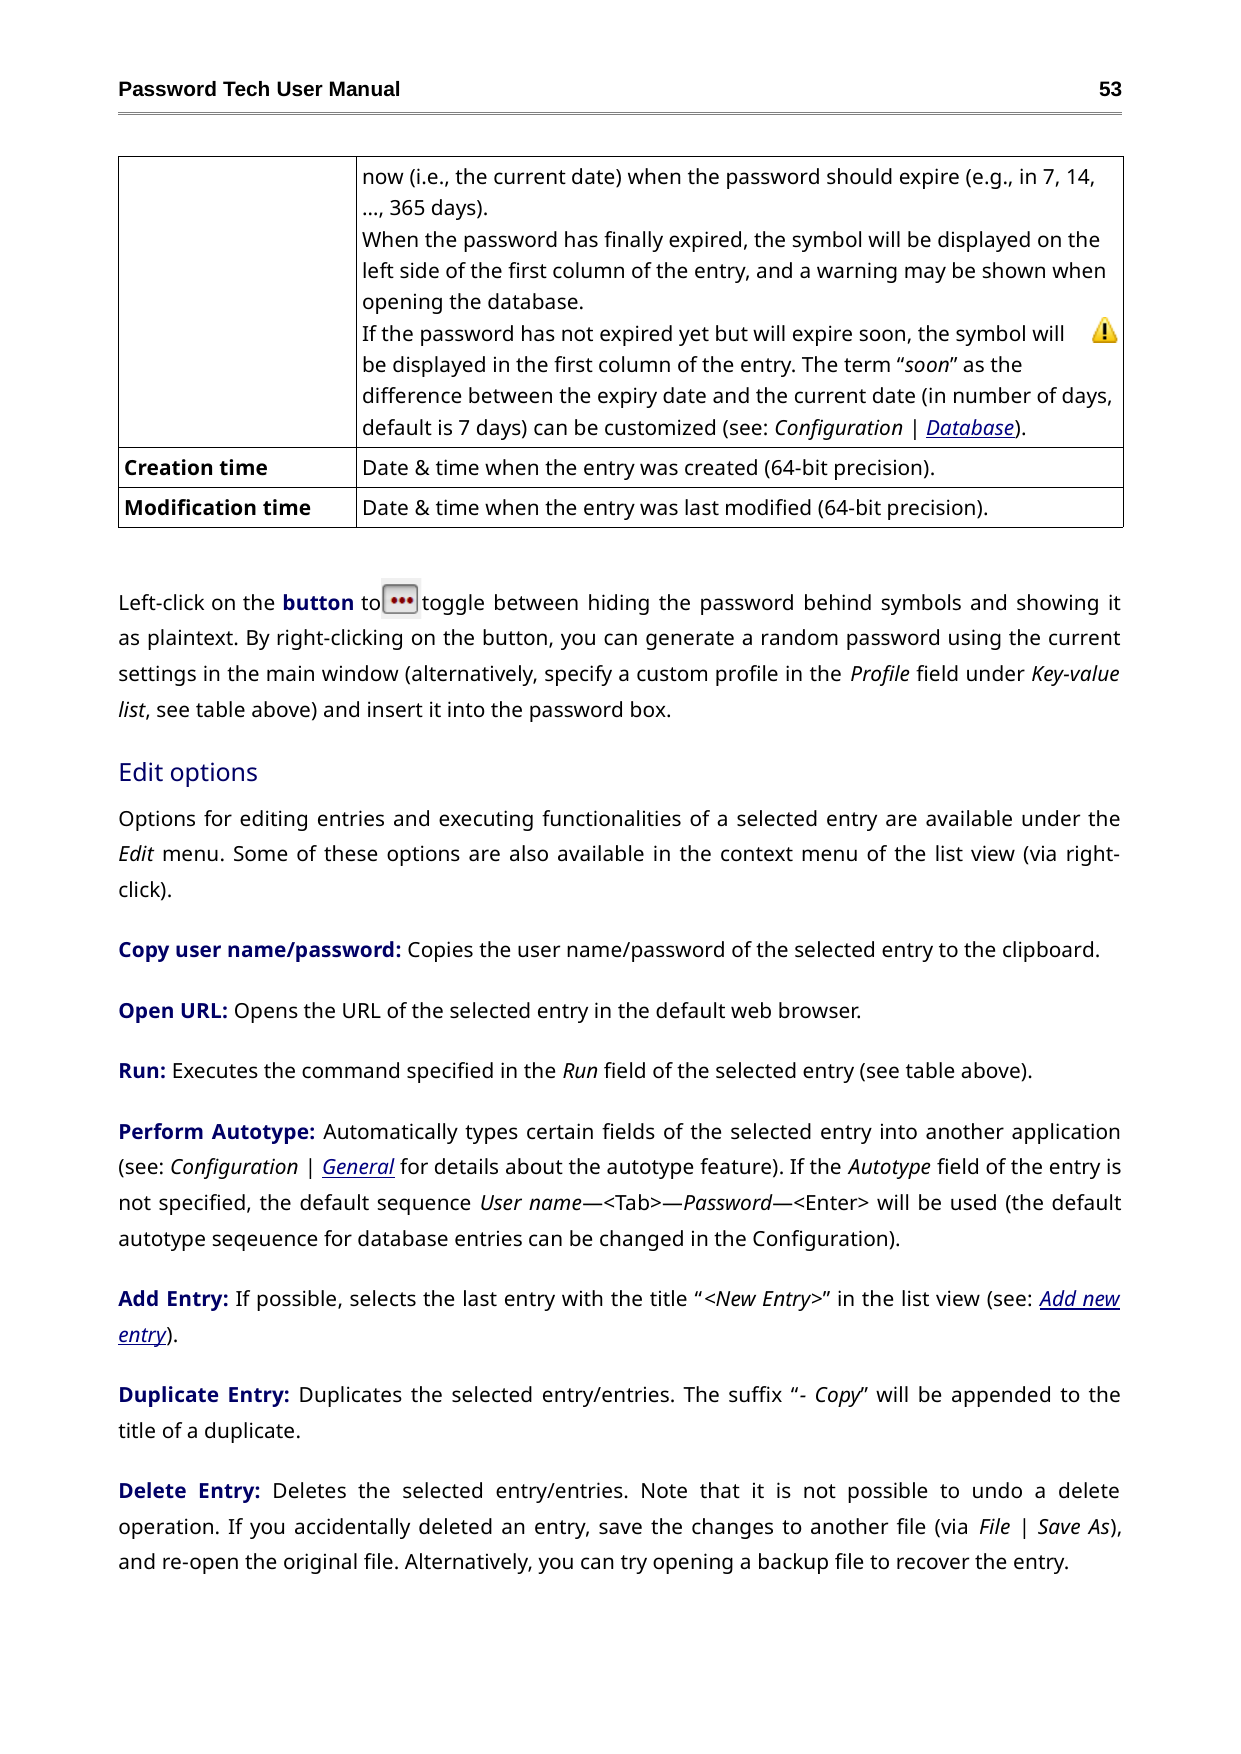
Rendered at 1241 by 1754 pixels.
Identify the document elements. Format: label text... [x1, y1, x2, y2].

table_cell Date & time when the entry was created (64-bit precision). [357, 448, 1123, 487]
table_cell If the password has not expired yet but will expire soon, the symbol will [357, 318, 1092, 342]
text Add Entry: If possible, selects the last entry with the title “<New Entry>” in the list view (see: Add new entry). [118, 1284, 1122, 1348]
table_cell now (i.e., the current date) when the password should expire (e.g., in 7, 14, …, 365 days). When the password has finally expired, the symbol will be displayed on the left side of the first column of the entry, and a warning may be shown when opening the database. [357, 157, 1123, 317]
text Run: Executes the command specified in the Run field of the selected entry (see table above). [118, 1056, 1122, 1085]
text Duplicate Entry: Duplicates the selected entry/entries. The suffix “- Copy” will be appended to the title of a duplicate. [118, 1380, 1122, 1444]
text Options for editing entries and executing functionalities of a selected entry are available under the Edit menu. Some of these options are also available in the context menu of the list view (via right-click). [118, 804, 1122, 903]
subtitle Edit options [118, 755, 1122, 789]
table_cell Creation time [119, 448, 356, 487]
table_cell [119, 157, 356, 447]
text Perform Autotype: Automatically types certain fields of the selected entry into another application (see: Configuration | General for details about the autotype feature). If the Autotype field of the entry is not specified, the default sequence User name—<Tab>—Password—<Enter> will be used (the default autotype seqeuence for database entries can be changed in the Configuration). [118, 1117, 1122, 1252]
text Copy user name/password: Copies the user name/password of the selected entry to the clipboard. [118, 935, 1122, 964]
text Left-click on the button to toggle between hiding the password behind symbols and showing it as plaintext. By right-clicking on the button, you can generate a random password using the current settings in the main window (alternatively, specify a custom profile in the Profile field under Key-value list, see table above) and insert it into the password box. [118, 588, 1122, 723]
text Open URL: Opens the URL of the selected entry in the default web browser. [118, 996, 1122, 1024]
picture [381, 578, 422, 619]
picture [1092, 317, 1118, 343]
table_cell Modification time [119, 488, 356, 527]
table_cell Date & time when the entry was last modified (64-bit precision). [357, 488, 1123, 527]
table_cell be displayed in the first column of the entry. The term “soon” as the difference between the expiry date and the current date (in number of days, default is 7 days) can be customized (see: Configuration | Database). [357, 343, 1123, 447]
text Delete Entry: Deletes the selected entry/entries. Note that it is not possible to undo a delete operation. If you accidentally deleted an entry, save the changes to another file (via File | Save As), and re-open the original file. Alternatively, you can try opening a backup file to recover the entry. [118, 1476, 1122, 1576]
